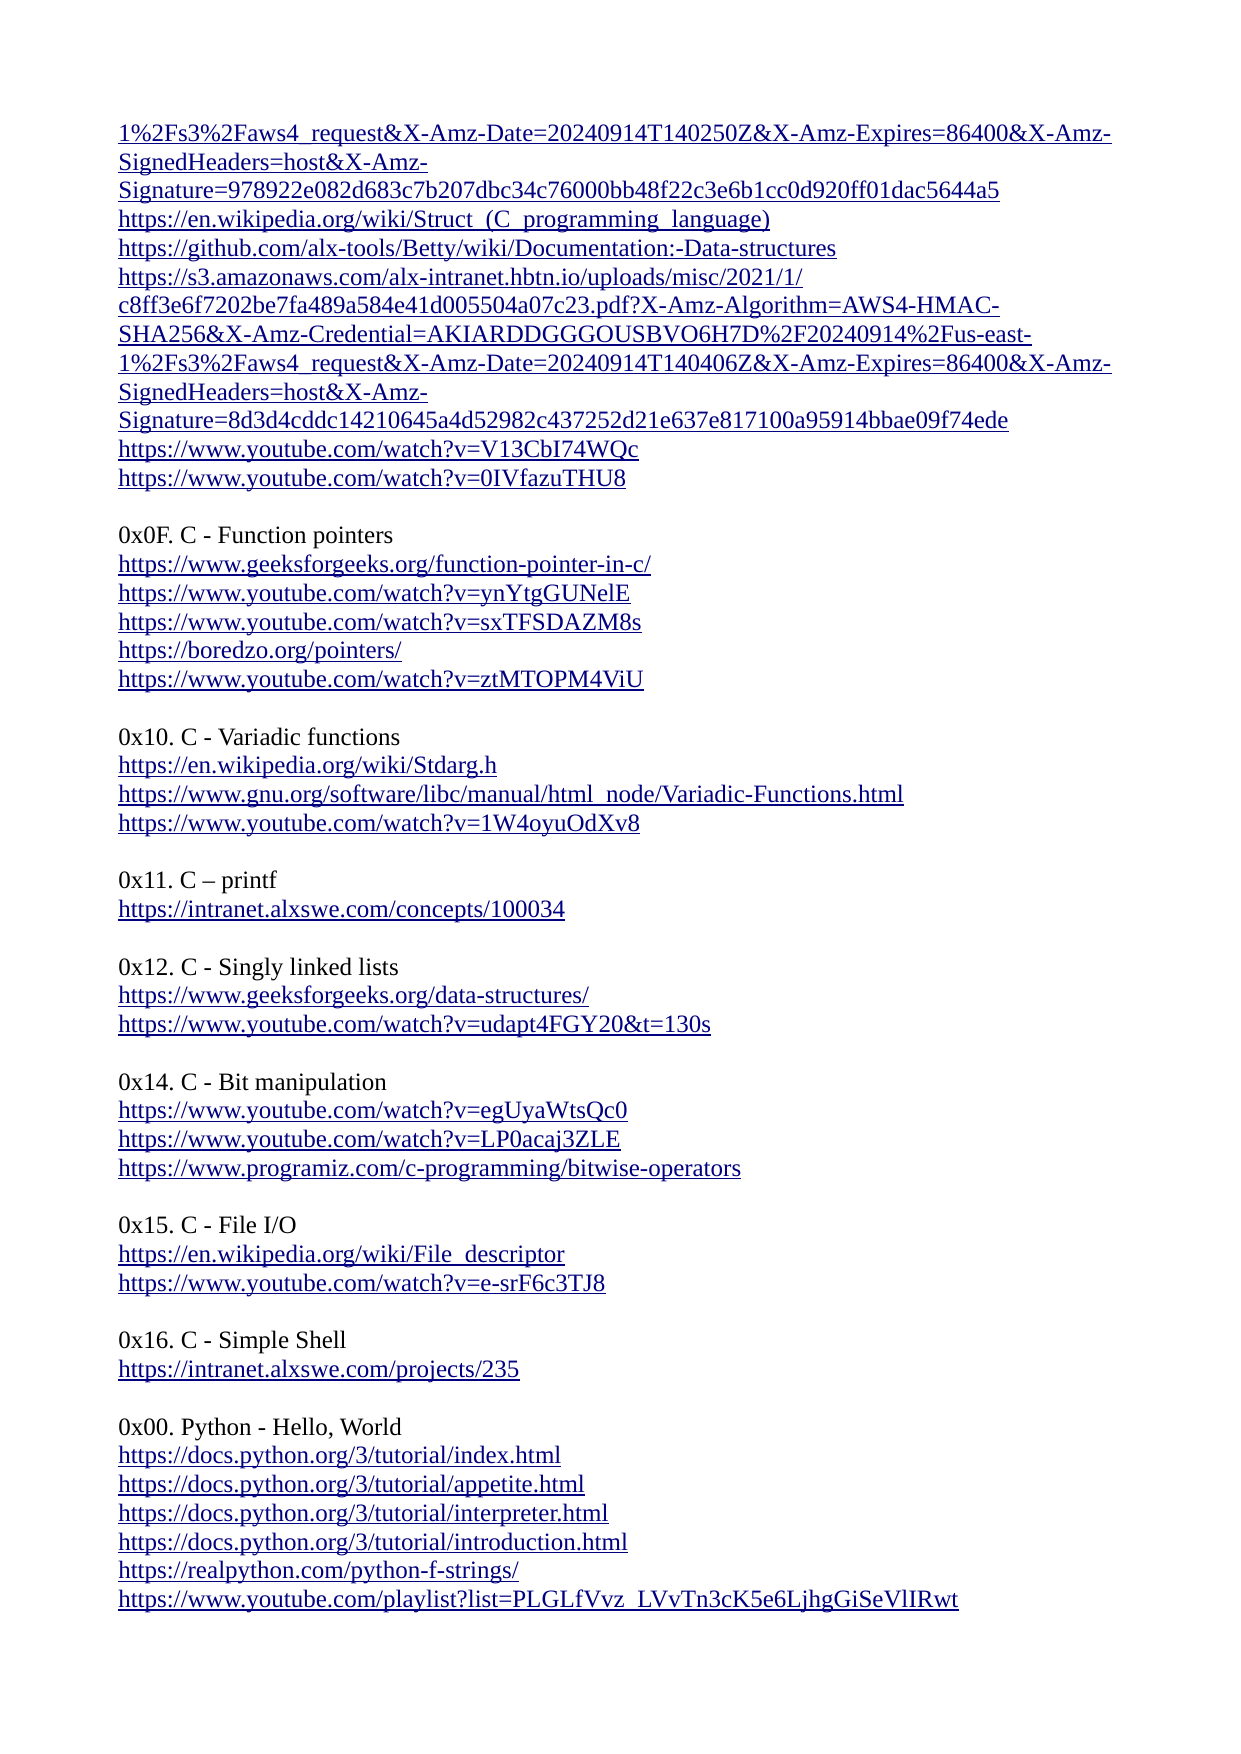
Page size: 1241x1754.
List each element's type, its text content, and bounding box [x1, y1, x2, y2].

text 0x10. C - Variadic functions [118, 722, 1122, 751]
text https://www.youtube.com/watch?v=ztMTOPM4ViU [118, 664, 1122, 693]
text https://www.gnu.org/software/libc/manual/html_node/Variadic-Functions.html [118, 779, 1122, 808]
text https://www.youtube.com/watch?v=V13CbI74WQc [118, 434, 1122, 463]
text https://www.youtube.com/watch?v=udapt4FGY20&t=130s [118, 1009, 1122, 1038]
text https://www.youtube.com/watch?v=ynYtgGUNelE [118, 578, 1122, 607]
text https://en.wikipedia.org/wiki/Stdarg.h [118, 751, 1122, 779]
text https://www.geeksforgeeks.org/function-pointer-in-c/ [118, 549, 1122, 578]
text https://boredzo.org/pointers/ [118, 636, 1122, 664]
text https://intranet.alxswe.com/projects/235 [118, 1354, 1122, 1383]
text 0x12. C - Singly linked lists [118, 952, 1122, 981]
text https://www.programiz.com/c-programming/bitwise-operators [118, 1153, 1122, 1182]
text https://docs.python.org/3/tutorial/interpreter.html [118, 1498, 1122, 1527]
text https://s3.amazonaws.com/alx-intranet.hbtn.io/uploads/misc/2021/1/c8ff3e6f7202be7fa489a584e41d005504a07c23.pdf?X-Amz-Algorithm=AWS4-HMAC-SHA256&X-Amz-Credential=AKIARDDGGGOUSBVO6H7D%2F20240914%2Fus-east-1%2Fs3%2Faws4_request&X-Amz-Date=20240914T140406Z&X-Amz-Expires=86400&X-Amz-SignedHeaders=host&X-Amz-Signature=8d3d4cddc14210645a4d52982c437252d21e637e817100a95914bbae09f74ede [118, 262, 1122, 434]
text https://docs.python.org/3/tutorial/index.html [118, 1441, 1122, 1469]
text https://docs.python.org/3/tutorial/introduction.html [118, 1527, 1122, 1556]
text https://intranet.alxswe.com/concepts/100034 [118, 894, 1122, 923]
text 0x0F. C - Function pointers [118, 521, 1122, 549]
text https://realpython.com/python-f-strings/ [118, 1556, 1122, 1584]
text 0x11. C – printf [118, 866, 1122, 894]
text 0x16. C - Simple Shell [118, 1326, 1122, 1354]
text https://www.youtube.com/playlist?list=PLGLfVvz_LVvTn3cK5e6LjhgGiSeVlIRwt [118, 1584, 1122, 1613]
text https://www.youtube.com/watch?v=0IVfazuTHU8 [118, 463, 1122, 492]
text https://www.youtube.com/watch?v=1W4oyuOdXv8 [118, 808, 1122, 837]
text https://www.youtube.com/watch?v=e-srF6c3TJ8 [118, 1268, 1122, 1297]
text https://en.wikipedia.org/wiki/Struct_(C_programming_language) [118, 204, 1122, 233]
text https://www.youtube.com/watch?v=egUyaWtsQc0 [118, 1096, 1122, 1124]
text 0x00. Python - Hello, World [118, 1412, 1122, 1441]
text https://en.wikipedia.org/wiki/File_descriptor [118, 1239, 1122, 1268]
text 1%2Fs3%2Faws4_request&X-Amz-Date=20240914T140250Z&X-Amz-Expires=86400&X-Amz-SignedHeaders=host&X-Amz-Signature=978922e082d683c7b207dbc34c76000bb48f22c3e6b1cc0d920ff01dac5644a5 [118, 118, 1122, 204]
text https://github.com/alx-tools/Betty/wiki/Documentation:-Data-structures [118, 233, 1122, 262]
text 0x15. C - File I/O [118, 1211, 1122, 1239]
text https://www.youtube.com/watch?v=sxTFSDAZM8s [118, 607, 1122, 636]
text https://www.geeksforgeeks.org/data-structures/ [118, 981, 1122, 1009]
text 0x14. C - Bit manipulation [118, 1067, 1122, 1096]
text https://www.youtube.com/watch?v=LP0acaj3ZLE [118, 1124, 1122, 1153]
text https://docs.python.org/3/tutorial/appetite.html [118, 1469, 1122, 1498]
